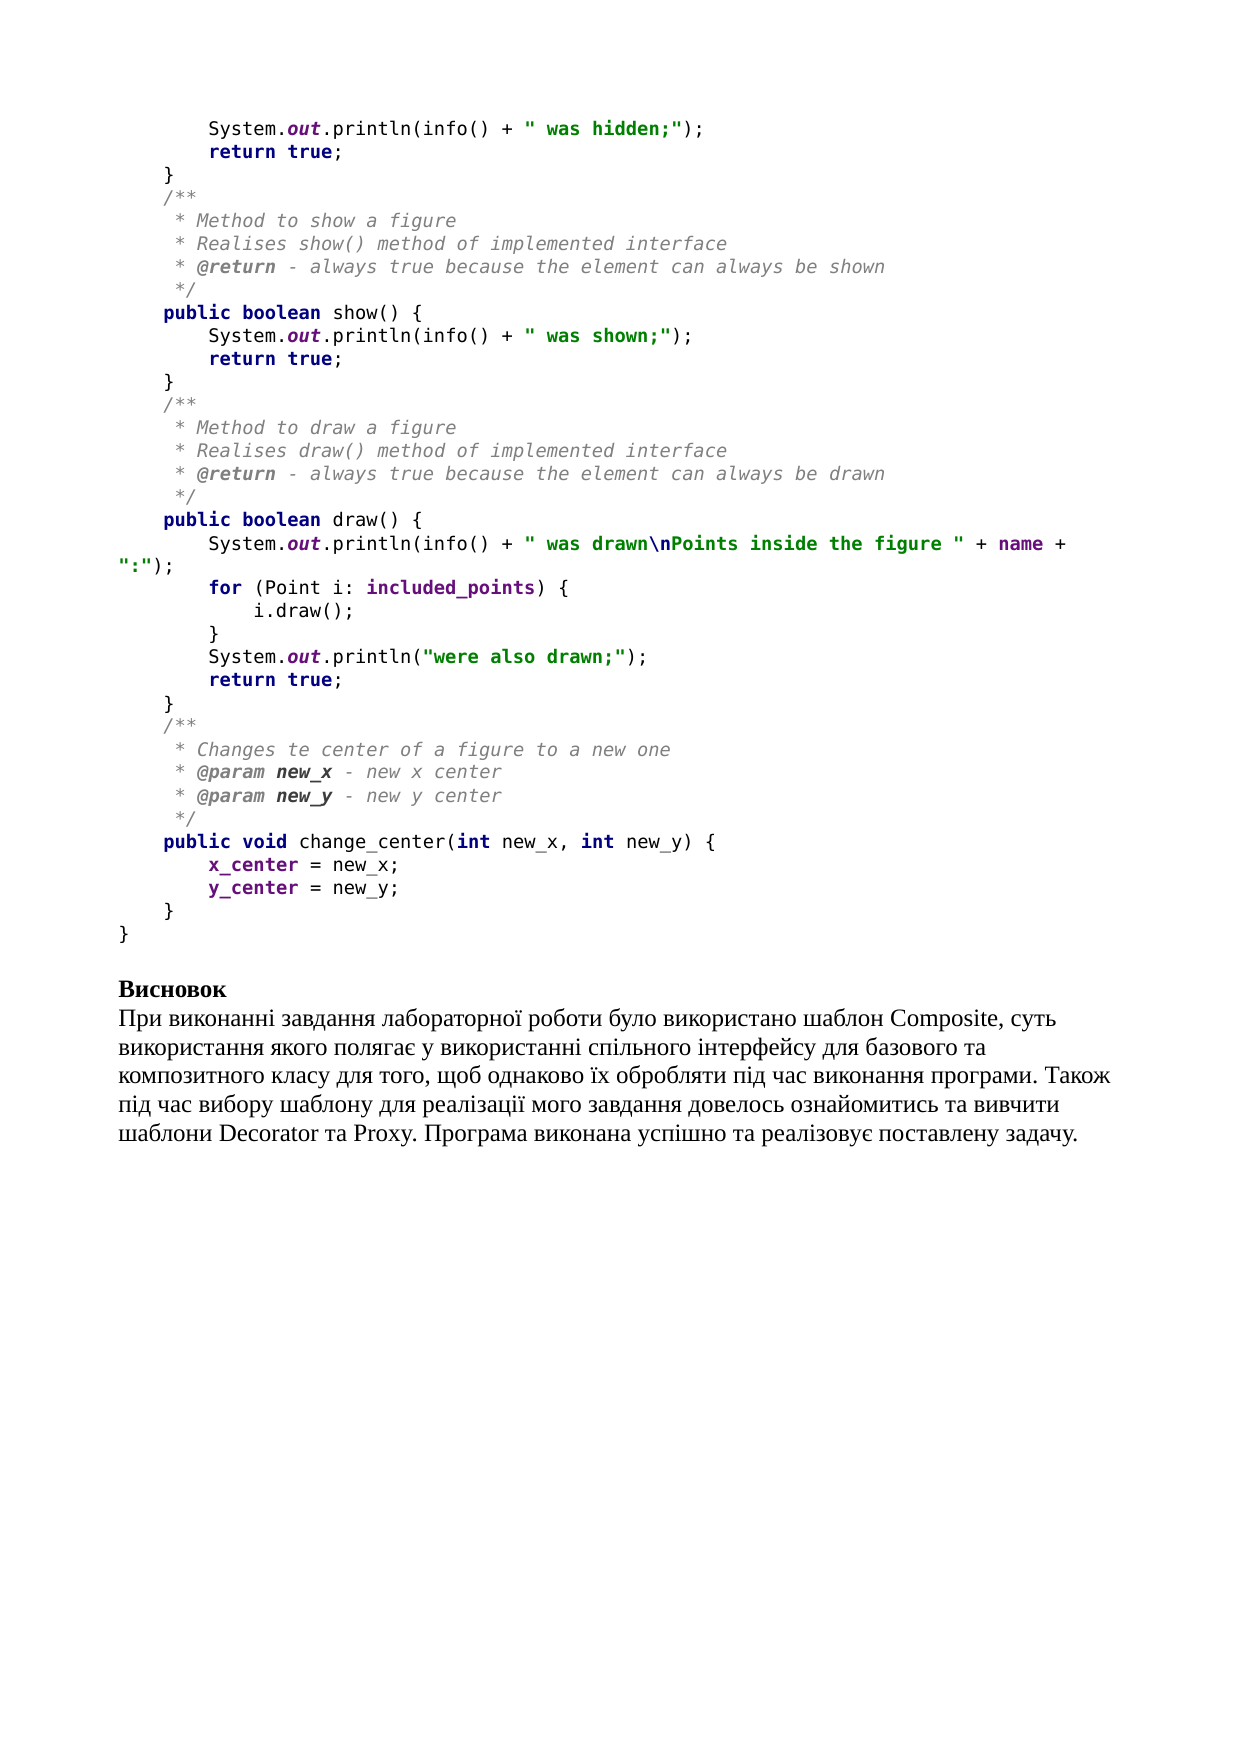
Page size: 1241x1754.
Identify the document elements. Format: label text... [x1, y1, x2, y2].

text y_center = new_y; [118, 877, 1122, 900]
text System.out.println(info() + " was shown;"); [118, 325, 1122, 348]
text } [118, 923, 1122, 944]
text } [118, 623, 1122, 646]
text * Realises show() method of implemented interface [118, 233, 1122, 256]
text public void change_center(int new_x, int new_y) { [118, 831, 1122, 854]
text */ [118, 486, 1122, 509]
text */ [118, 279, 1122, 302]
text } [118, 164, 1122, 187]
text public boolean draw() { [118, 509, 1122, 532]
text * Changes te center of a figure to a new one [118, 738, 1122, 762]
text * Realises draw() method of implemented interface [118, 440, 1122, 463]
text return true; [118, 669, 1122, 692]
text При виконанні завдання лабораторної роботи було використано шаблон Composite, суть використання якого полягає у використанні спільного інтерфейсу для базового та композитного класу для того, щоб однаково їх обробляти під час виконання програми. Також під час вибору шаблону для реалізації мого завдання довелось ознайомитись та вивчити шаблони Decorator та Proxy. Програма виконана успішно та реалізовує поставлену задачу. [118, 1003, 1122, 1147]
text System.out.println("were also drawn;"); [118, 646, 1122, 669]
text * @param new_y - new y center [118, 784, 1122, 808]
text /** [118, 394, 1122, 417]
text return true; [118, 141, 1122, 164]
text for (Point i: included_points) { [118, 577, 1122, 600]
text * @param new_x - new x center [118, 762, 1122, 784]
text /** [118, 187, 1122, 210]
text x_center = new_x; [118, 854, 1122, 877]
text System.out.println(info() + " was drawn\nPoints inside the figure " + name + ":"); [118, 532, 1122, 577]
text } [118, 900, 1122, 923]
text public boolean show() { [118, 302, 1122, 325]
text Висновок [118, 974, 1122, 1003]
text } [118, 692, 1122, 716]
text return true; [118, 348, 1122, 371]
text System.out.println(info() + " was hidden;"); [118, 118, 1122, 141]
text } [118, 371, 1122, 394]
text /** [118, 716, 1122, 738]
text * Method to draw a figure [118, 417, 1122, 440]
text * @return - always true because the element can always be shown [118, 256, 1122, 279]
text i.draw(); [118, 600, 1122, 623]
text */ [118, 808, 1122, 831]
text * @return - always true because the element can always be drawn [118, 463, 1122, 486]
text * Method to show a figure [118, 210, 1122, 233]
